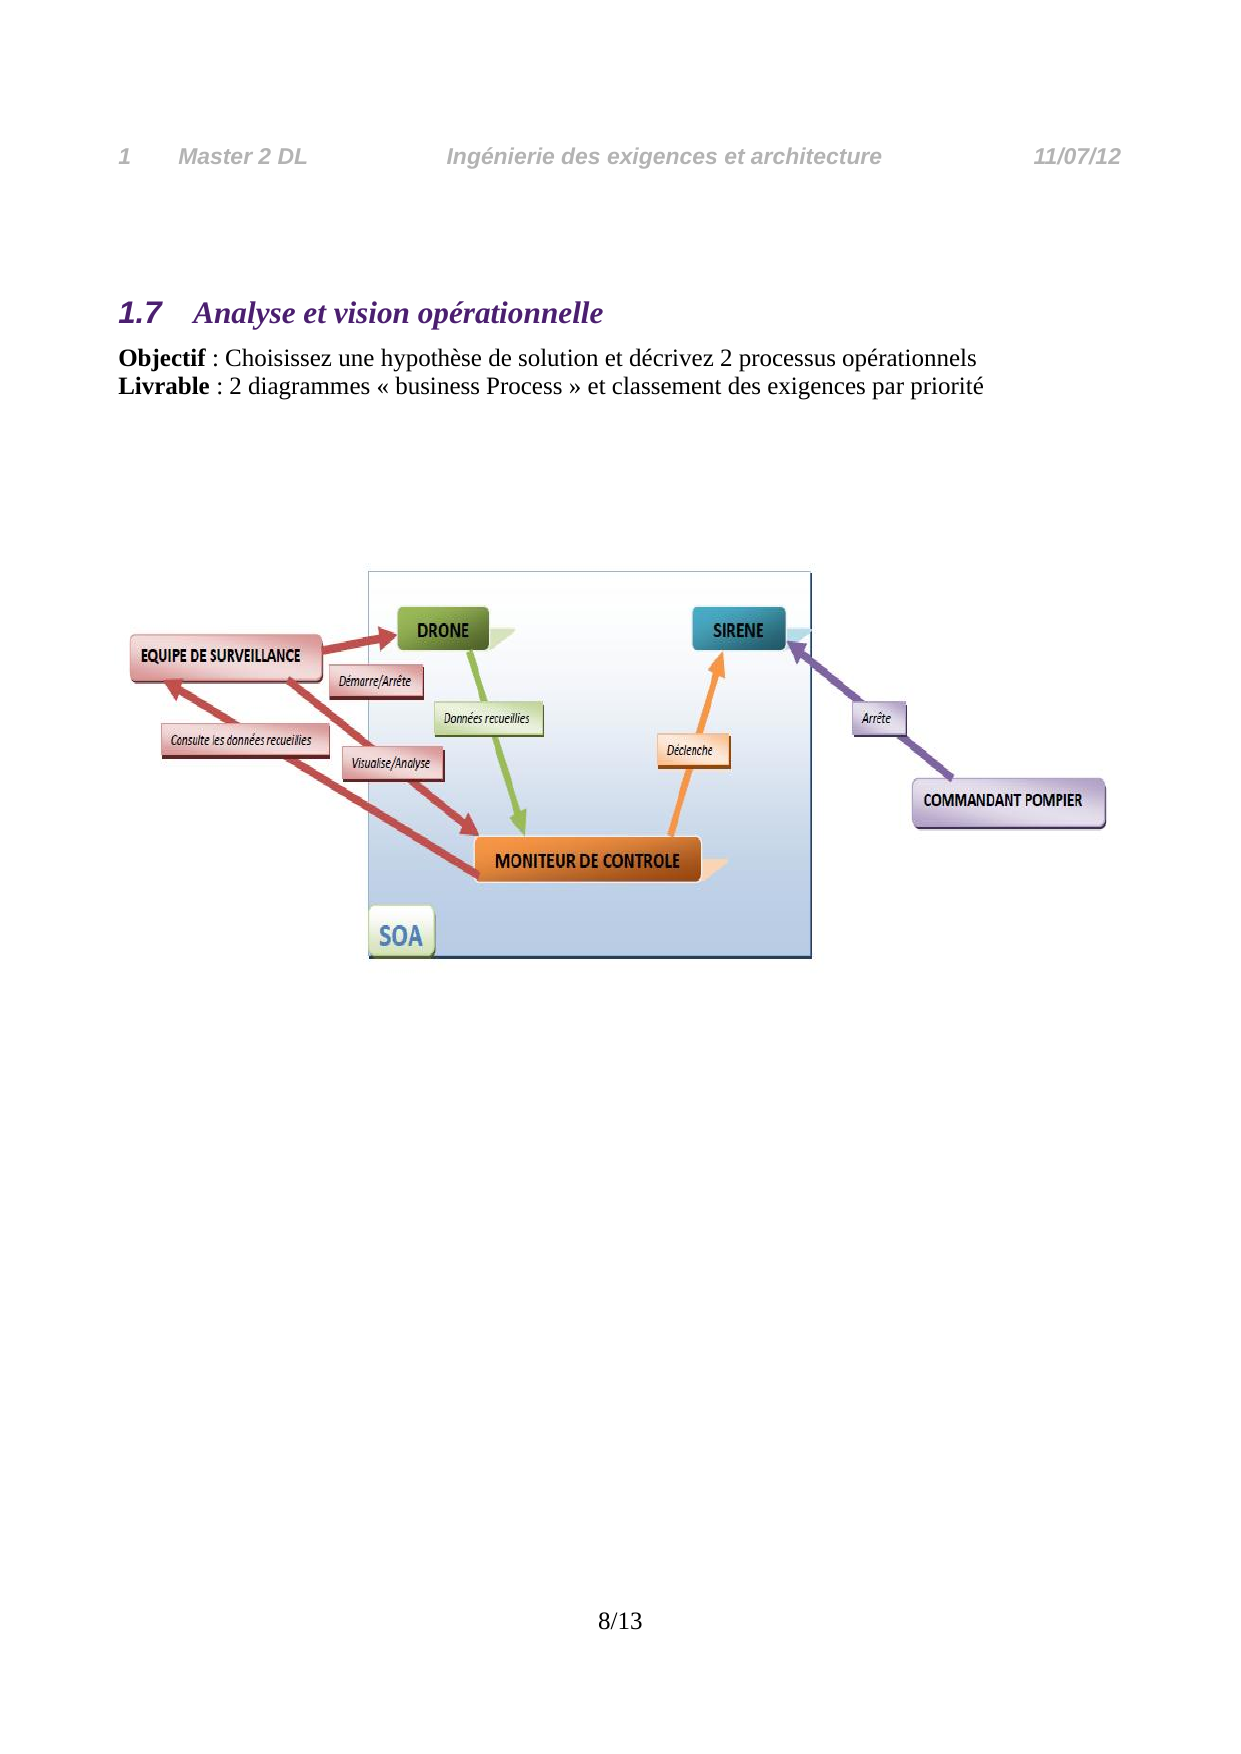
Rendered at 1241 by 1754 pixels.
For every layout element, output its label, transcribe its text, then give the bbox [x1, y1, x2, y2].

text Objectif : Choisissez une hypothèse de solution et décrivez 2 processus opérationnels [118, 343, 1122, 371]
text Livrable : 2 diagrammes « business Process » et classement des exigences par priorité [118, 371, 1122, 400]
picture [114, 400, 1126, 1151]
subtitle Analyse et vision opérationnelle [118, 294, 1122, 330]
